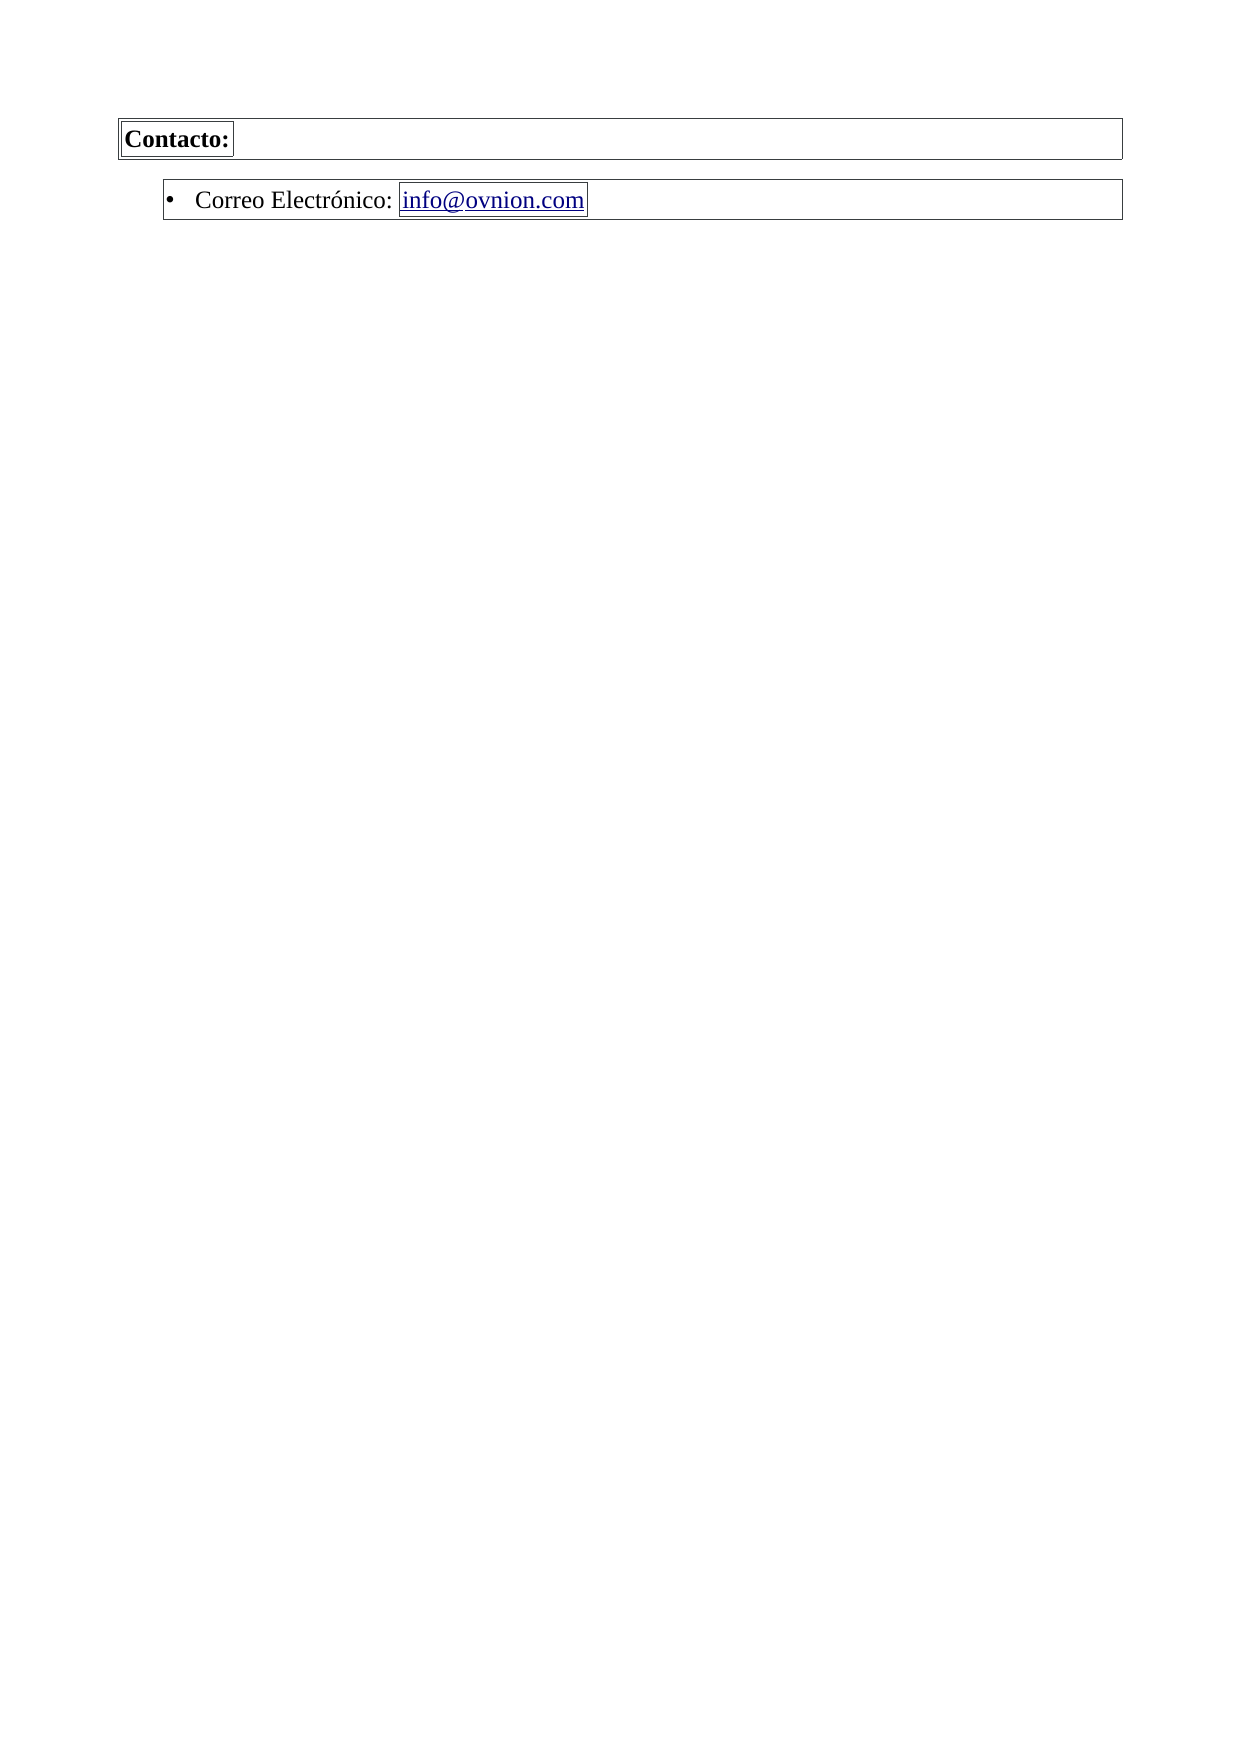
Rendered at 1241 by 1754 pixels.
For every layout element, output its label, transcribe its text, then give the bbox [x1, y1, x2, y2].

list Correo Electrónico: info@ovnion.com [164, 180, 1122, 219]
text Contacto: [119, 119, 1122, 159]
